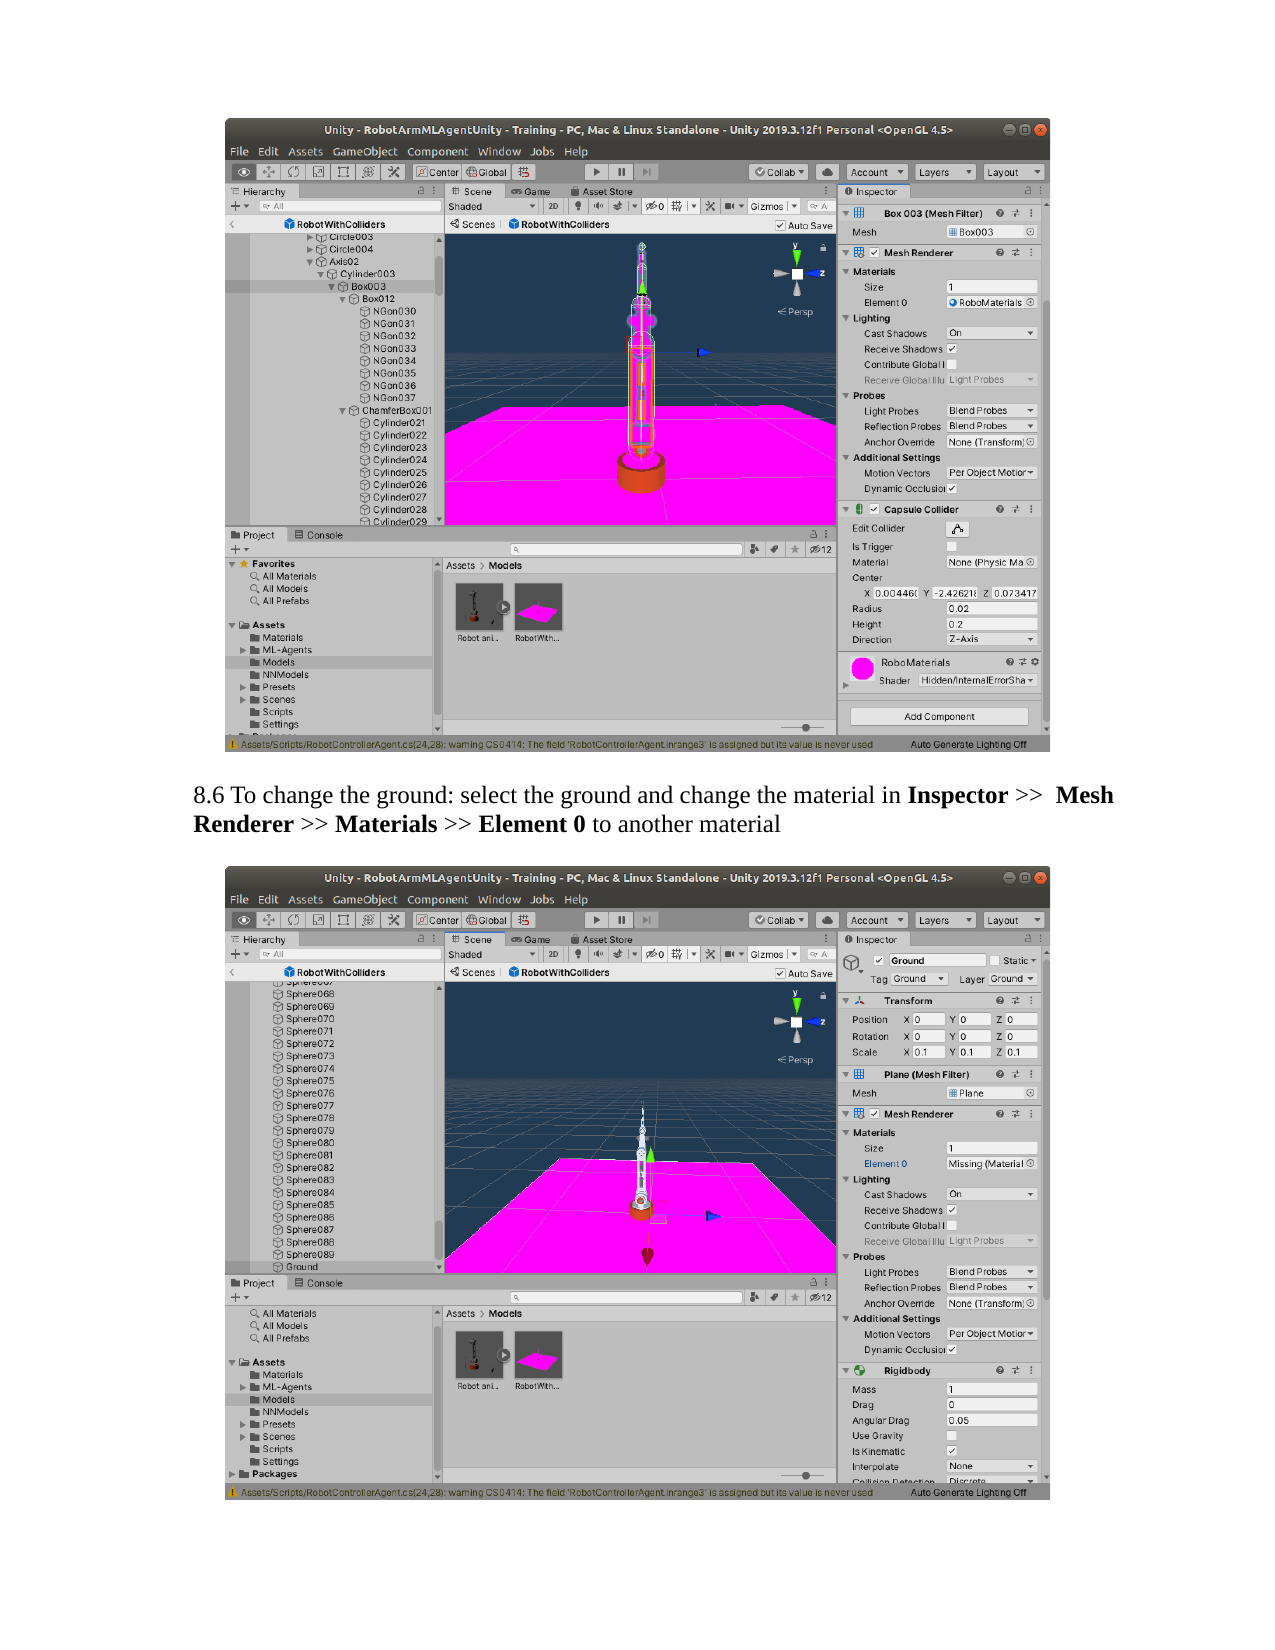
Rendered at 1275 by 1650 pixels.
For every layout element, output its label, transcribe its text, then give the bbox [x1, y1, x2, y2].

picture [225, 866, 1050, 1500]
picture [225, 118, 1050, 752]
list 8.6 To change the ground: select the ground and change the material in Inspector >> Mesh Renderer >> Materials >> Element 0 to another material [156, 780, 1157, 837]
